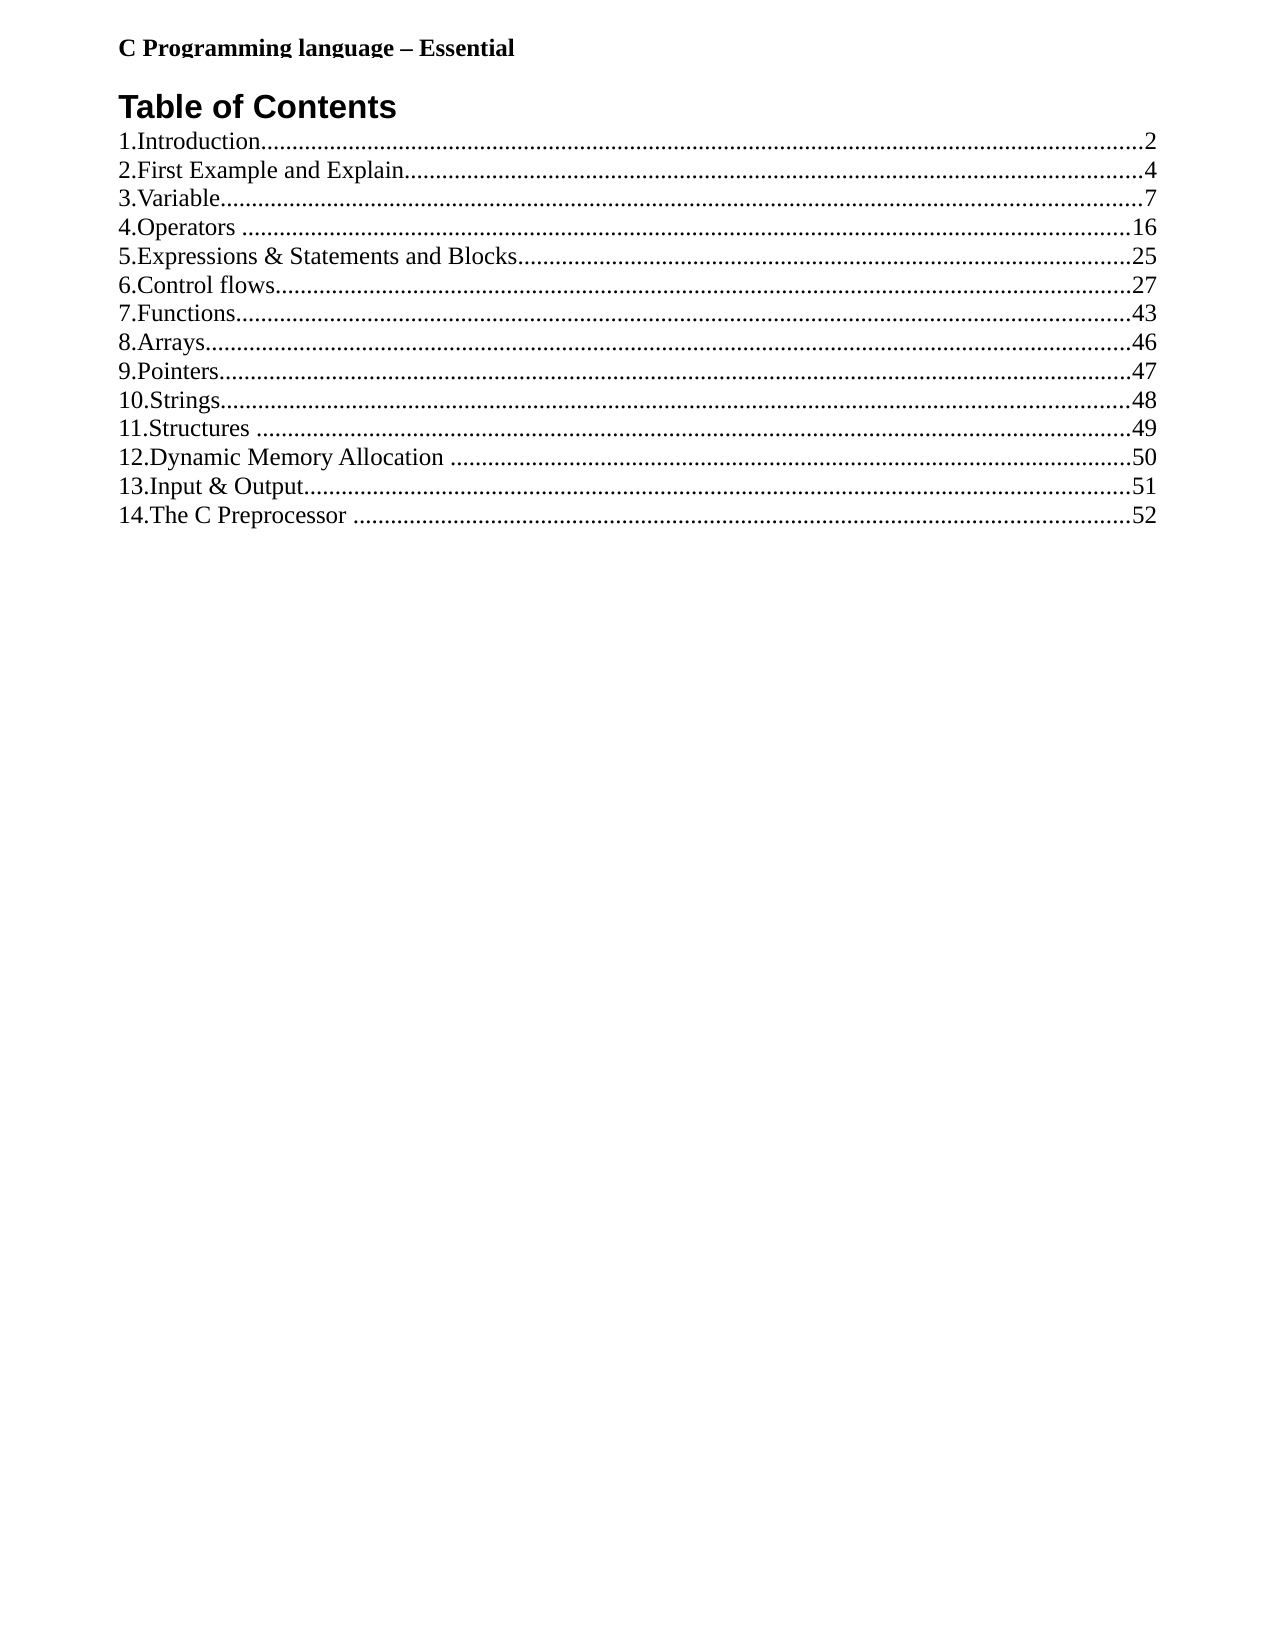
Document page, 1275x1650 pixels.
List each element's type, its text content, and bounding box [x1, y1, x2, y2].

text 14.The C Preprocessor 52 [118, 500, 1157, 528]
text 6.Control flows 27 [118, 270, 1157, 298]
subtitle Table of Contents [118, 87, 1157, 126]
text 2.First Example and Explain 4 [118, 155, 1157, 183]
text 8.Arrays 46 [118, 327, 1157, 356]
text 12.Dynamic Memory Allocation 50 [118, 442, 1157, 471]
text 9.Pointers 47 [118, 356, 1157, 385]
text 3.Variable 7 [118, 183, 1157, 212]
text 7.Functions 43 [118, 298, 1157, 327]
text 13.Input & Output 51 [118, 471, 1157, 500]
text 5.Expressions & Statements and Blocks 25 [118, 241, 1157, 270]
text 11.Structures 49 [118, 413, 1157, 442]
text 10.Strings 48 [118, 385, 1157, 413]
text 1.Introduction 2 [118, 126, 1157, 155]
text 4.Operators 16 [118, 212, 1157, 241]
